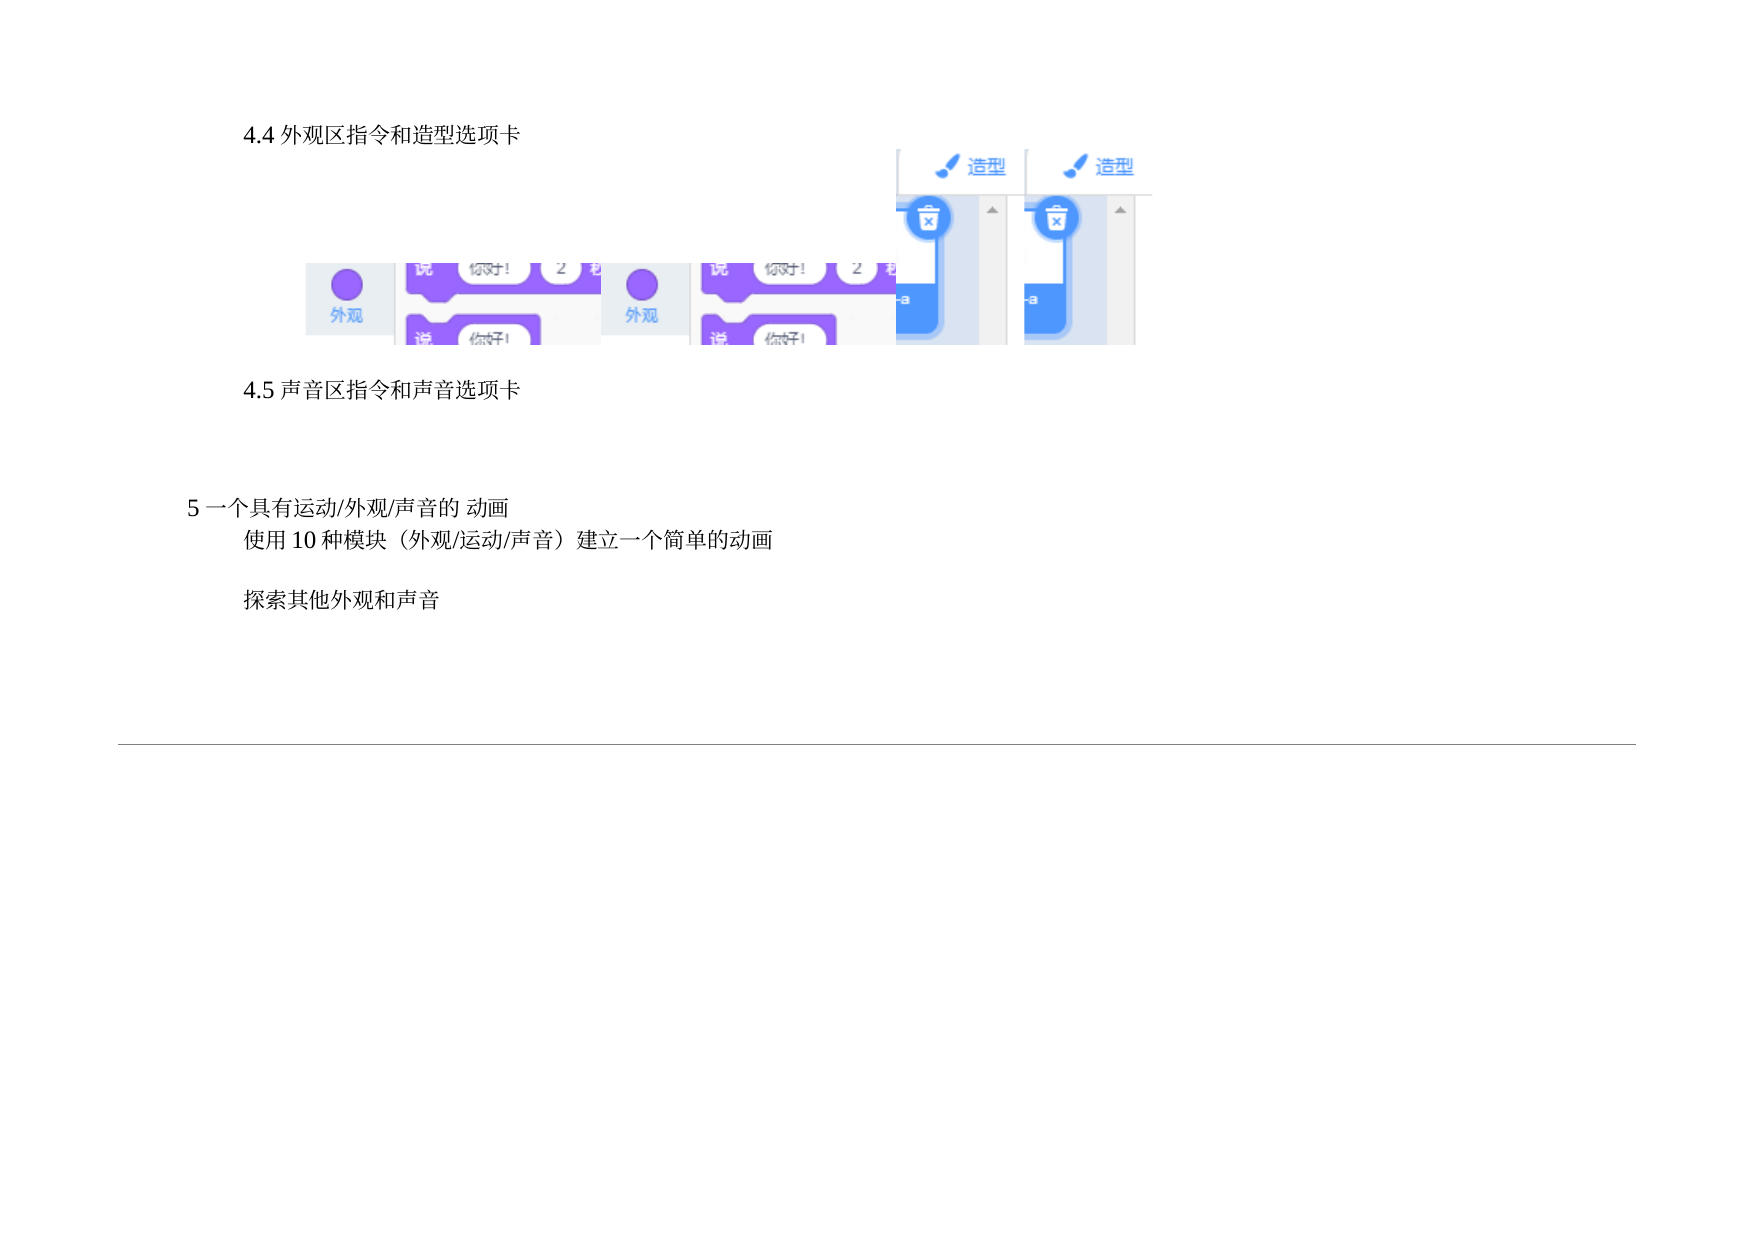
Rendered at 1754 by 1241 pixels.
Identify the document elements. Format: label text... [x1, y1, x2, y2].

text 5 一个具有运动/外观/声音的 动画 [181, 491, 1636, 523]
text 4.5 声音区指令和声音选项卡 [243, 374, 1636, 405]
text 使用10种模块（外观/运动/声音）建立一个简单的动画 [243, 523, 1636, 554]
text 探索其他外观和声音 [243, 583, 1636, 614]
picture [305, 149, 1153, 345]
text 4.4 外观区指令和造型选项卡 [243, 118, 1636, 149]
